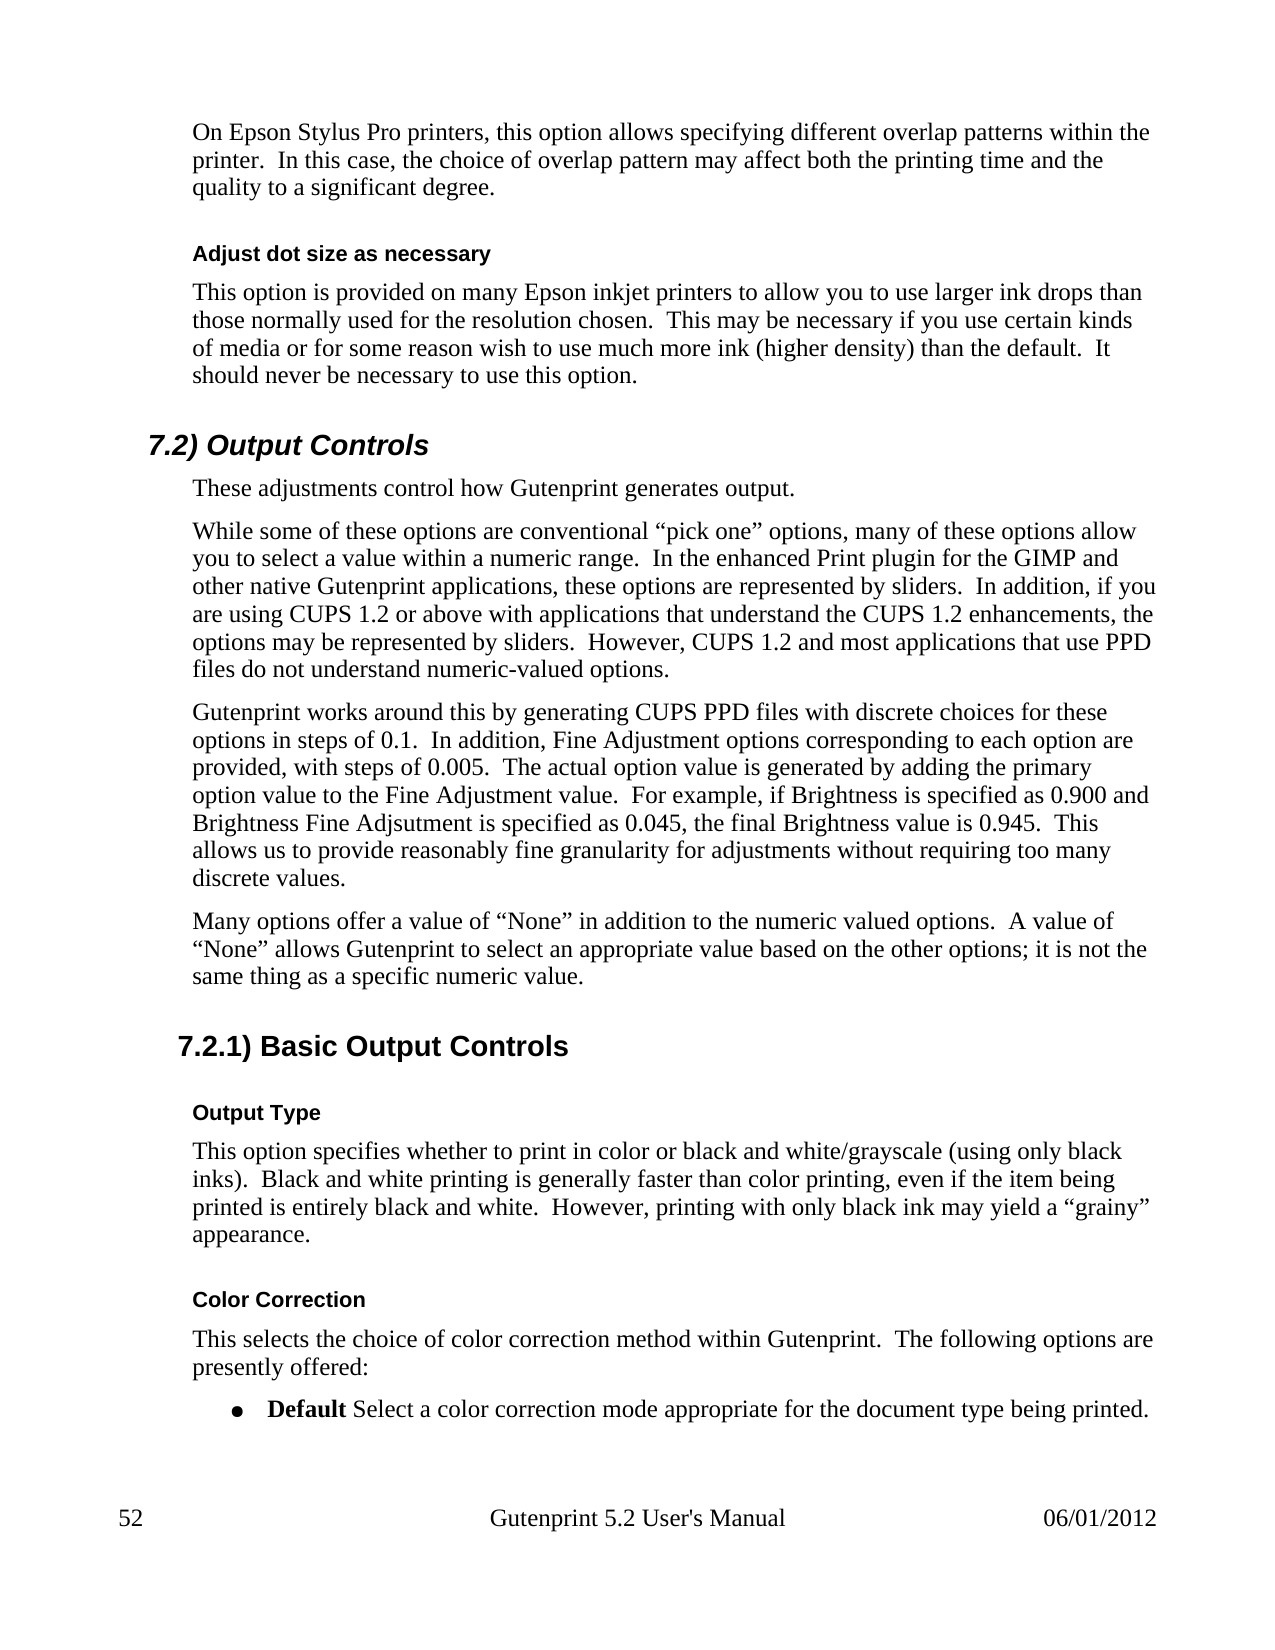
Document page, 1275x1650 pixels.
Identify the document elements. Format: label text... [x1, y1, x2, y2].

text On Epson Stylus Pro printers, this option allows specifying different overlap patterns within the printer. In this case, the choice of overlap pattern may affect both the printing time and the quality to a significant degree. [192, 118, 1157, 201]
text Many options offer a value of “None” in addition to the numeric valued options. A value of “None” allows Gutenprint to select an appropriate value based on the other options; it is not the same thing as a specific numeric value. [192, 907, 1157, 990]
subtitle Output Type [192, 1100, 1157, 1125]
text While some of these options are conventional “pick one” options, many of these options allow you to select a value within a numeric range. In the enhanced Print plugin for the GIMP and other native Gutenprint applications, these options are represented by sliders. In addition, if you are using CUPS 1.2 or above with applications that understand the CUPS 1.2 enhancements, the options may be represented by sliders. However, CUPS 1.2 and most applications that use PPD files do not understand numeric-valued options. [192, 517, 1157, 683]
subtitle Color Correction [192, 1288, 1157, 1313]
list Default Select a color correction mode appropriate for the document type being printed. [229, 1396, 1157, 1423]
text This option is provided on many Epson inkjet printers to allow you to use larger ink drops than those normally used for the resolution chosen. This may be necessary if you use certain kinds of media or for some reason wish to use much more ink (higher density) than the default. It should never be necessary to use this option. [192, 278, 1157, 389]
subtitle Output Controls [148, 429, 1157, 462]
subtitle Basic Output Controls [177, 1030, 1157, 1063]
text Gutenprint works around this by generating CUPS PPD files with discrete choices for these options in steps of 0.1. In addition, Fine Adjustment options corresponding to each option are provided, with steps of 0.005. The actual option value is generated by adding the primary option value to the Fine Adjustment value. For example, if Brightness is specified as 0.900 and Brightness Fine Adjsutment is specified as 0.045, the final Brightness value is 0.945. This allows us to provide reasonably fine granularity for adjustments without requiring too many discrete values. [192, 698, 1157, 892]
text These adjustments control how Gutenprint generates output. [192, 474, 1157, 502]
text This option specifies whether to print in color or black and white/grayscale (using only black inks). Black and white printing is generally faster than color printing, even if the item being printed is entirely black and white. However, printing with only black ink may yield a “grainy” appearance. [192, 1137, 1157, 1248]
subtitle Adjust dot size as necessary [192, 241, 1157, 266]
text This selects the choice of color correction method within Gutenprint. The following options are presently offered: [192, 1325, 1157, 1381]
